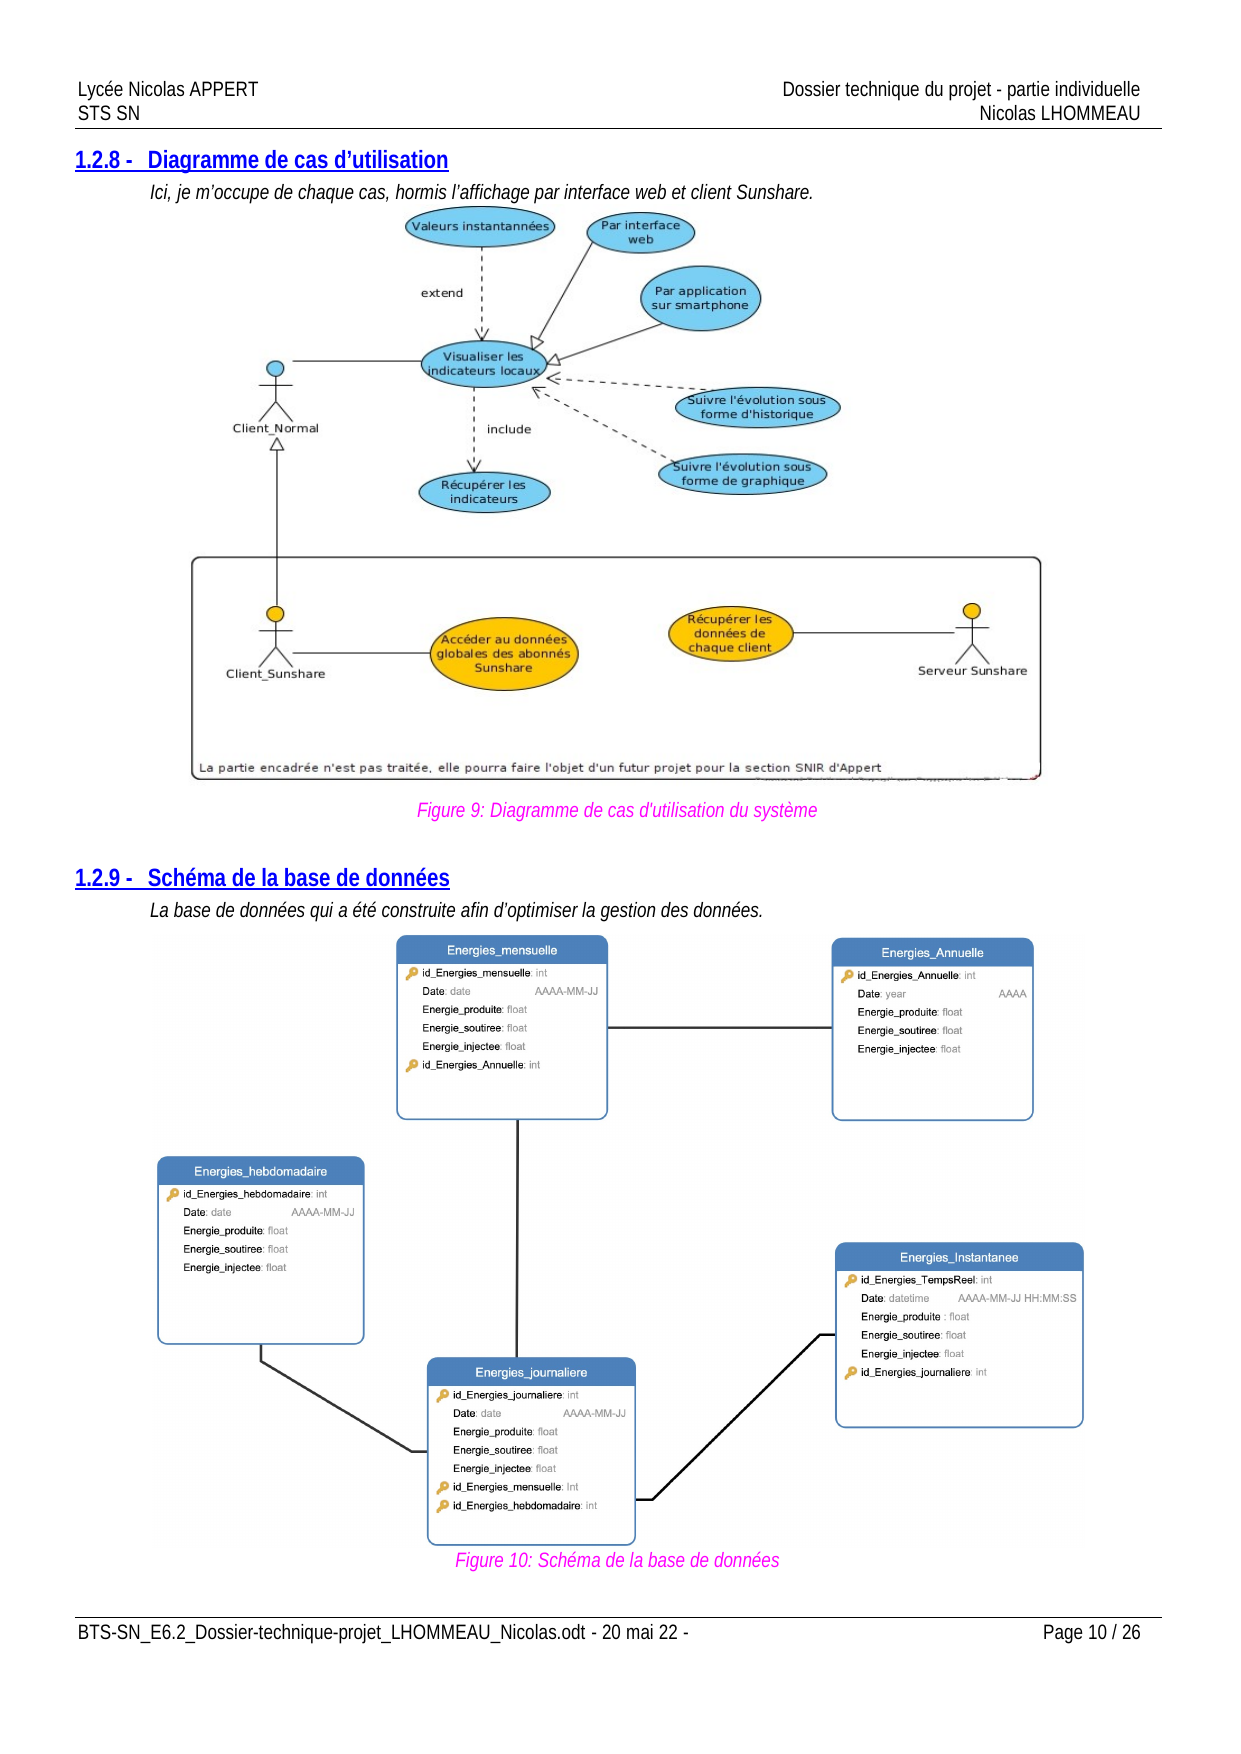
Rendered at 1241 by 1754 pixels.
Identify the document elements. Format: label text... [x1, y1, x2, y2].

text Figure 10: Schéma de la base de données [152, 1548, 1085, 1571]
picture [152, 934, 1085, 1548]
text La base de données qui a été construite afin d’optimiser la gestion des données. [75, 898, 1162, 922]
text Ici, je m’occupe de chaque cas, hormis l’affichage par interface web et client Sunshare. [75, 180, 1162, 204]
subtitle Schéma de la base de données [75, 863, 1162, 892]
text Figure 9: Diagramme de cas d'utilisation du système [75, 204, 1162, 822]
picture [188, 204, 1048, 798]
subtitle Diagramme de cas d’utilisation [75, 145, 1162, 174]
